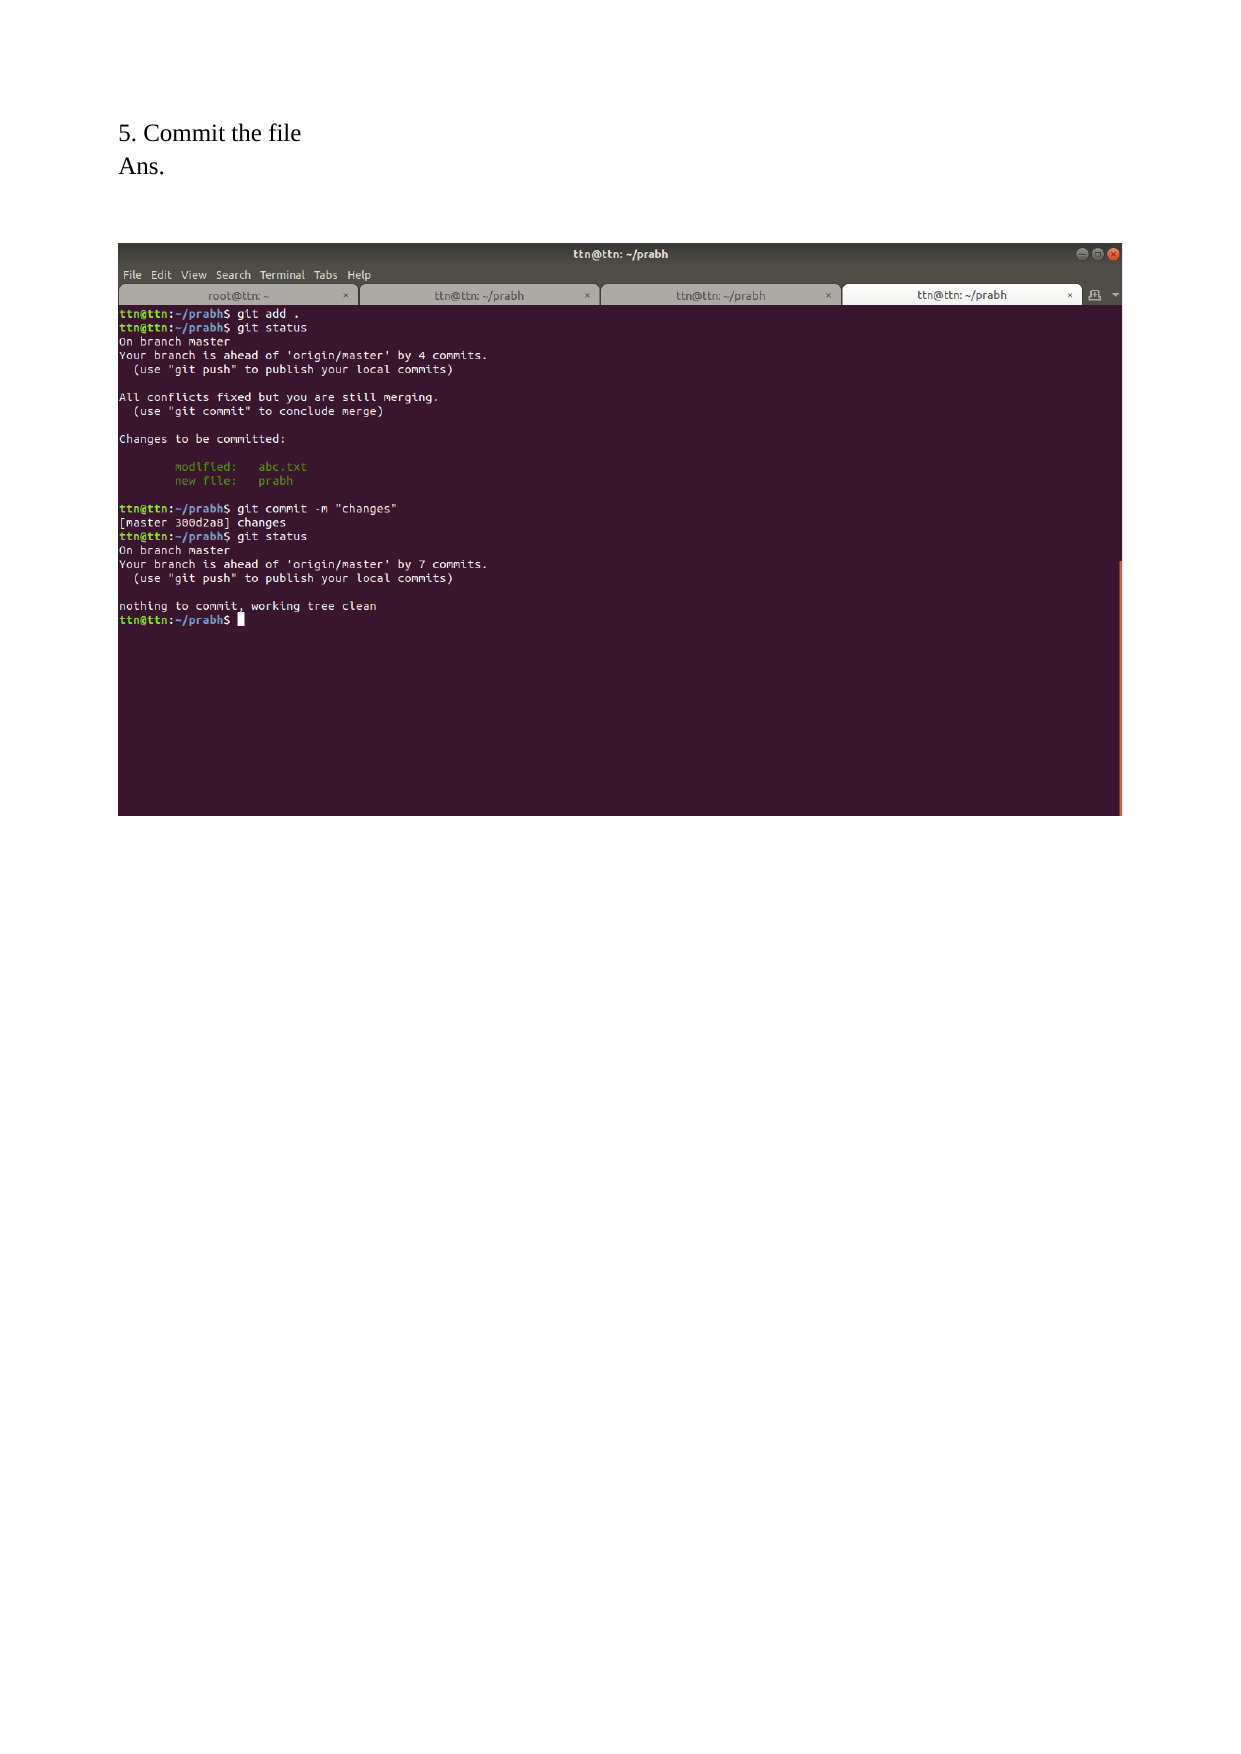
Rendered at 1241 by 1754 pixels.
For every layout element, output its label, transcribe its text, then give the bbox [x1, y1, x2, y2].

picture [118, 243, 1123, 816]
text 5. Commit the file [118, 118, 1122, 147]
text Ans. [118, 151, 1122, 180]
